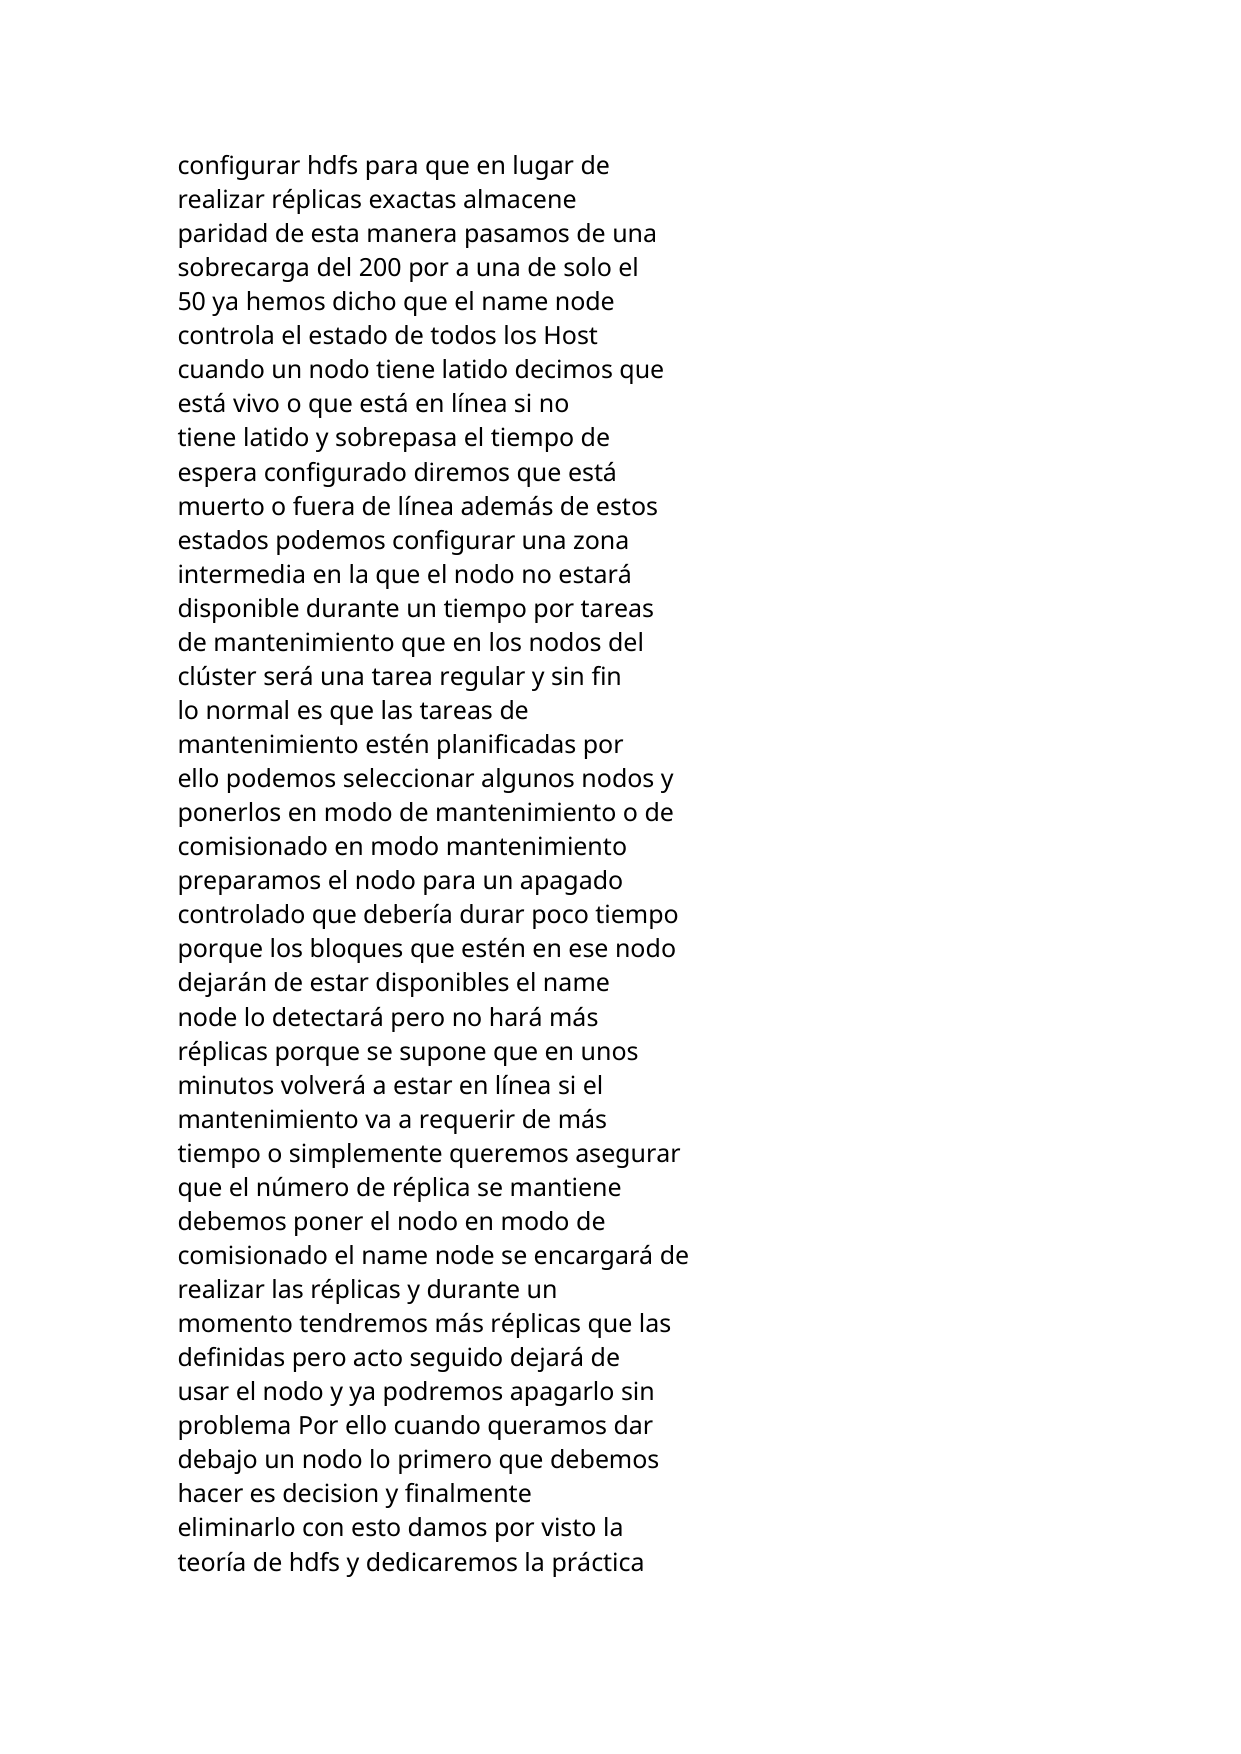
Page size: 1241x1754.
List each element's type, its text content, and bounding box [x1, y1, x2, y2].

text lo normal es que las tareas de [177, 693, 1063, 727]
text configurar hdfs para que en lugar de [177, 148, 1063, 182]
text cuando un nodo tiene latido decimos que [177, 352, 1063, 386]
text muerto o fuera de línea además de estos [177, 488, 1063, 522]
text realizar réplicas exactas almacene [177, 182, 1063, 216]
text de mantenimiento que en los nodos del [177, 624, 1063, 658]
text node lo detectará pero no hará más [177, 999, 1063, 1033]
text espera configurado diremos que está [177, 454, 1063, 488]
text mantenimiento va a requerir de más [177, 1101, 1063, 1135]
text tiempo o simplemente queremos asegurar [177, 1135, 1063, 1169]
text clúster será una tarea regular y sin fin [177, 658, 1063, 693]
text debajo un nodo lo primero que debemos [177, 1442, 1063, 1476]
text que el número de réplica se mantiene [177, 1169, 1063, 1203]
text debemos poner el nodo en modo de [177, 1203, 1063, 1238]
text porque los bloques que estén en ese nodo [177, 931, 1063, 965]
text eliminarlo con esto damos por visto la [177, 1510, 1063, 1544]
text mantenimiento estén planificadas por [177, 727, 1063, 761]
text ello podemos seleccionar algunos nodos y [177, 761, 1063, 795]
text paridad de esta manera pasamos de una [177, 216, 1063, 250]
text está vivo o que está en línea si no [177, 386, 1063, 420]
text estados podemos configurar una zona [177, 522, 1063, 556]
text tiene latido y sobrepasa el tiempo de [177, 420, 1063, 454]
text momento tendremos más réplicas que las [177, 1306, 1063, 1340]
text disponible durante un tiempo por tareas [177, 590, 1063, 624]
text intermedia en la que el nodo no estará [177, 556, 1063, 590]
text minutos volverá a estar en línea si el [177, 1067, 1063, 1101]
text sobrecarga del 200 por a una de solo el [177, 250, 1063, 284]
text dejarán de estar disponibles el name [177, 965, 1063, 999]
text definidas pero acto seguido dejará de [177, 1340, 1063, 1374]
text comisionado en modo mantenimiento [177, 829, 1063, 863]
text problema Por ello cuando queramos dar [177, 1408, 1063, 1442]
text usar el nodo y ya podremos apagarlo sin [177, 1374, 1063, 1408]
text réplicas porque se supone que en unos [177, 1033, 1063, 1067]
text realizar las réplicas y durante un [177, 1272, 1063, 1306]
text hacer es decision y finalmente [177, 1476, 1063, 1510]
text controla el estado de todos los Host [177, 318, 1063, 352]
text controlado que debería durar poco tiempo [177, 897, 1063, 931]
text teoría de hdfs y dedicaremos la práctica [177, 1544, 1063, 1578]
text ponerlos en modo de mantenimiento o de [177, 795, 1063, 829]
text comisionado el name node se encargará de [177, 1238, 1063, 1272]
text 50 ya hemos dicho que el name node [177, 284, 1063, 318]
text preparamos el nodo para un apagado [177, 863, 1063, 897]
